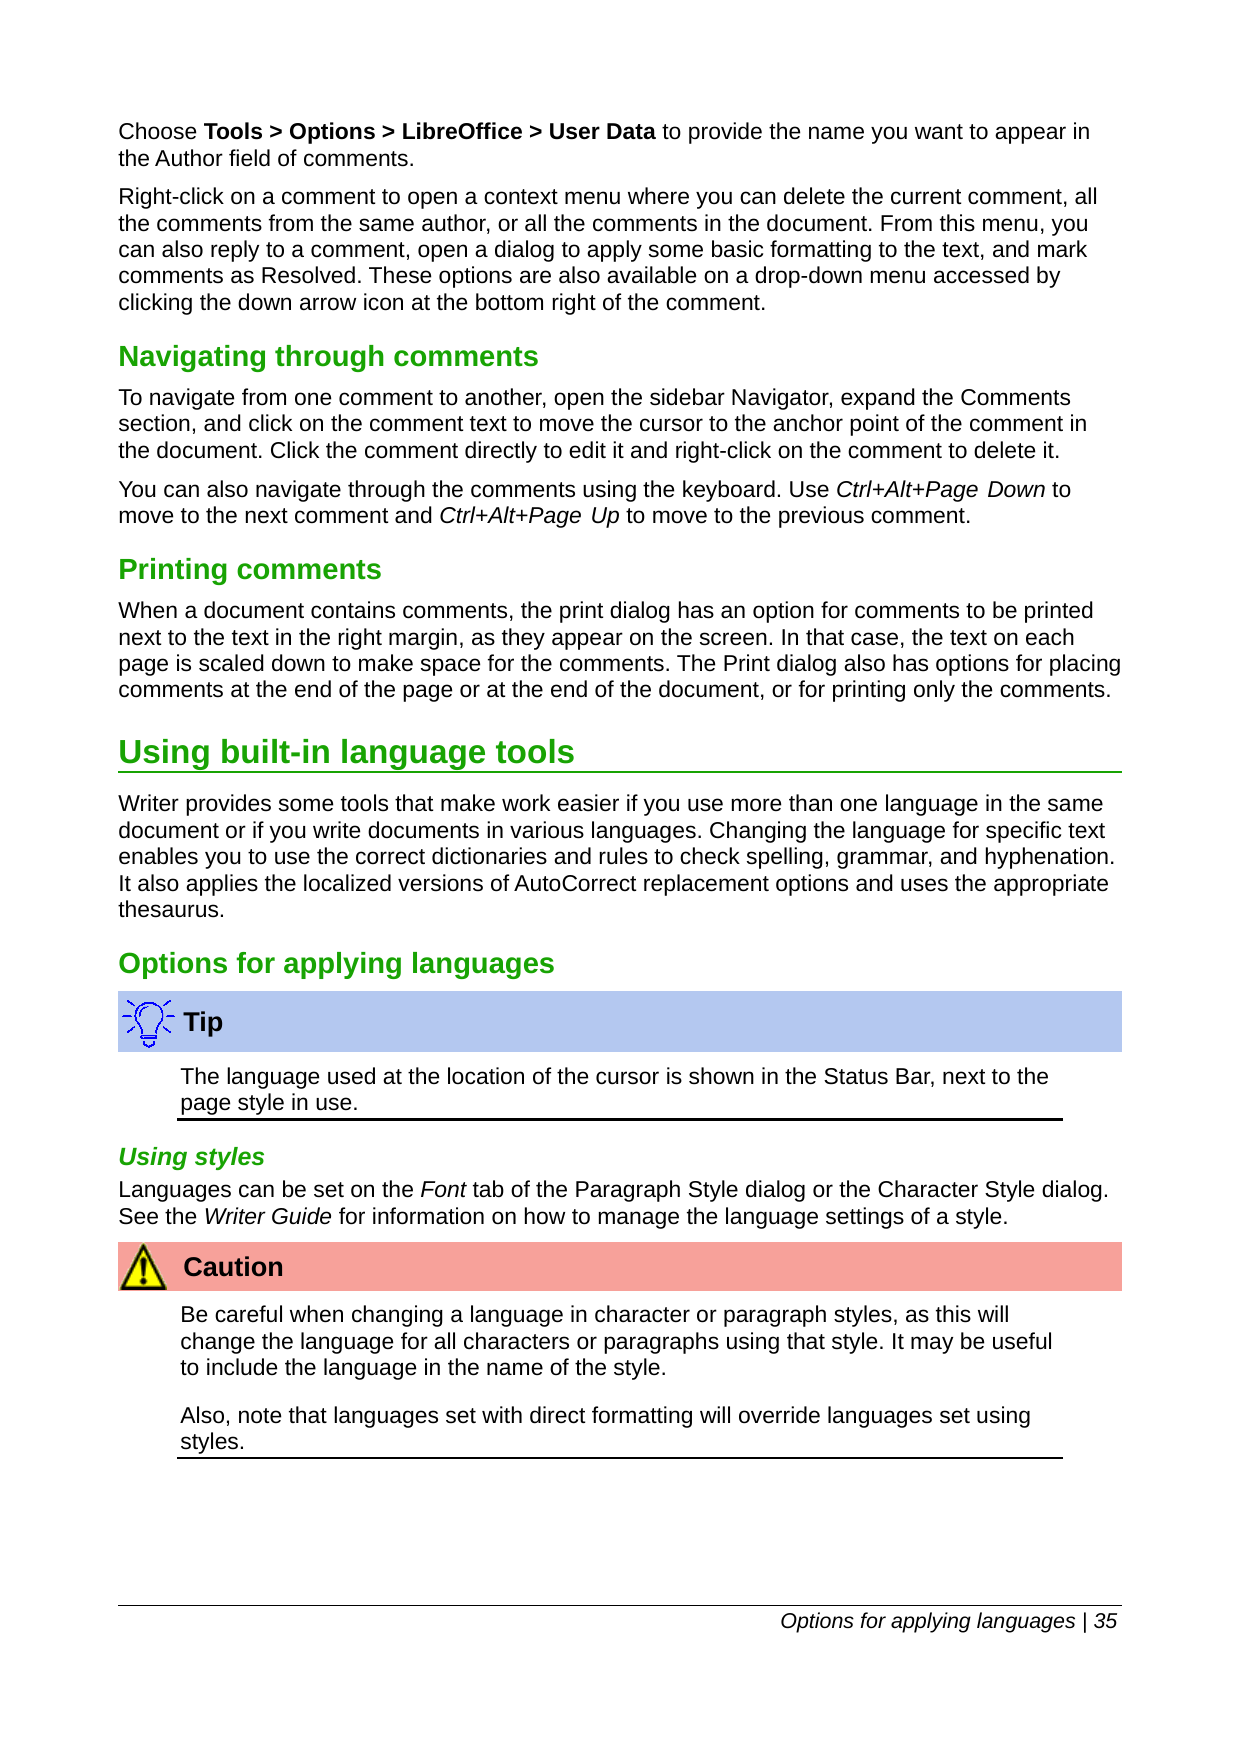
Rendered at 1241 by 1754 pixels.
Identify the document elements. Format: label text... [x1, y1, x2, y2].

text Writer provides some tools that make work easier if you use more than one language in the same document or if you write documents in various languages. Changing the language for specific text enables you to use the correct dictionaries and rules to check spelling, grammar, and hyphenation. It also applies the localized versions of AutoCorrect replacement options and uses the appropriate thesaurus. [118, 790, 1122, 922]
subtitle Options for applying languages [118, 946, 1122, 979]
subtitle Printing comments [118, 552, 1122, 586]
text Also, note that languages set with direct formatting will override languages set using styles. [177, 1398, 1063, 1457]
text Right-click on a comment to open a context menu where you can delete the current comment, all the comments from the same author, or all the comments in the document. From this menu, you can also reply to a comment, open a dialog to apply some basic formatting to the text, and mark comments as Resolved. These options are also available on a drop-down menu accessed by clicking the down arrow icon at the bottom right of the comment. [118, 183, 1122, 315]
text To navigate from one comment to another, open the sidebar Navigator, expand the Comments section, and click on the comment text to move the cursor to the anchor point of the comment in the document. Click the comment directly to edit it and right-click on the comment to delete it. [118, 384, 1122, 463]
text Be careful when changing a language in character or paragraph styles, as this will change the language for all characters or paragraphs using that style. It may be useful to include the language in the name of the style. [177, 1298, 1063, 1381]
picture [119, 1242, 167, 1290]
subtitle Using built-in language tools [118, 732, 1122, 771]
subtitle Caution [118, 1242, 1122, 1291]
picture [119, 992, 179, 1052]
text When a document contains comments, the print dialog has an option for comments to be printed next to the text in the right margin, as they appear on the screen. In that case, the text on each page is scaled down to make space for the comments. The Print dialog also has options for placing comments at the end of the page or at the end of the document, or for printing only the comments. [118, 597, 1122, 703]
text The language used at the location of the cursor is shown in the Status Bar, next to the page style in use. [177, 1060, 1063, 1118]
text Choose Tools > Options > LibreOffice > User Data to provide the name you want to appear in the Author field of comments. [118, 118, 1122, 171]
text You can also navigate through the comments using the keyboard. Use Ctrl+Alt+Page Down to move to the next comment and Ctrl+Alt+Page Up to move to the previous comment. [118, 476, 1122, 528]
subtitle Navigating through comments [118, 339, 1122, 372]
text Languages can be set on the Font tab of the Paragraph Style dialog or the Character Style dialog. See the Writer Guide for information on how to manage the language settings of a style. [118, 1176, 1122, 1229]
subtitle Tip [118, 991, 1122, 1052]
subtitle Using styles [118, 1142, 1122, 1170]
